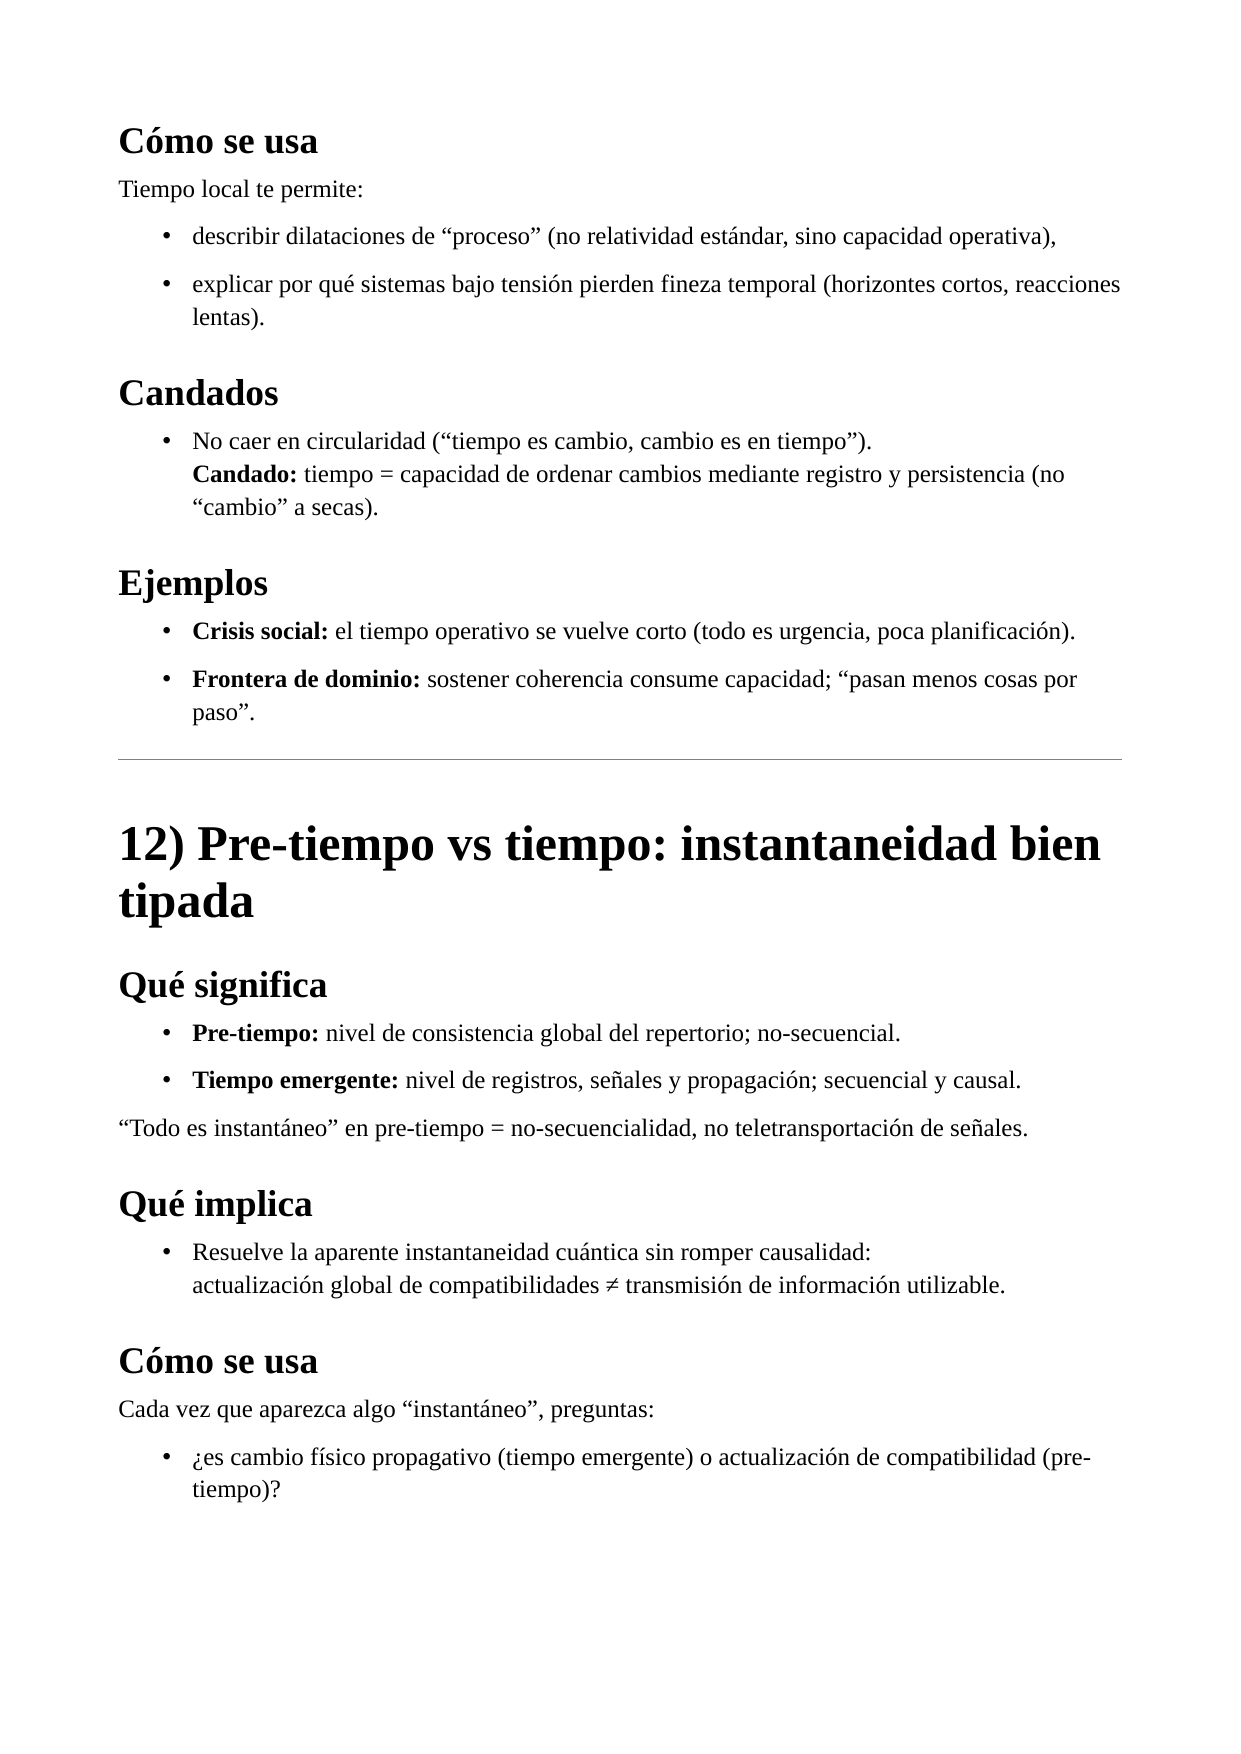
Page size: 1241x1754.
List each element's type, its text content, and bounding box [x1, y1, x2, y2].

subtitle Ejemplos [118, 561, 1122, 604]
text “Todo es instantáneo” en pre-tiempo = no-secuencialidad, no teletransportación de señales. [118, 1113, 1122, 1142]
subtitle Qué implica [118, 1181, 1122, 1224]
subtitle Candados [118, 370, 1122, 413]
list describir dilataciones de “proceso” (no relatividad estándar, sino capacidad operativa), [162, 221, 1122, 250]
list Tiempo emergente: nivel de registros, señales y propagación; secuencial y causal. [162, 1065, 1122, 1094]
list Crisis social: el tiempo operativo se vuelve corto (todo es urgencia, poca planificación). [162, 616, 1122, 645]
text Tiempo local te permite: [118, 174, 1122, 202]
list ¿es cambio físico propagativo (tiempo emergente) o actualización de compatibilidad (pre-tiempo)? [162, 1442, 1122, 1503]
subtitle 12) Pre-tiempo vs tiempo: instantaneidad bien tipada [118, 814, 1122, 929]
list explicar por qué sistemas bajo tensión pierden fineza temporal (horizontes cortos, reacciones lentas). [162, 269, 1122, 331]
subtitle Qué significa [118, 962, 1122, 1005]
subtitle Cómo se usa [118, 118, 1122, 161]
subtitle Cómo se usa [118, 1338, 1122, 1381]
list Resuelve la aparente instantaneidad cuántica sin romper causalidad: actualización global de compatibilidades ≠ transmisión de información utilizable. [162, 1237, 1122, 1299]
list Frontera de dominio: sostener coherencia consume capacidad; “pasan menos cosas por paso”. [162, 664, 1122, 726]
text Cada vez que aparezca algo “instantáneo”, preguntas: [118, 1394, 1122, 1423]
list Pre-tiempo: nivel de consistencia global del repertorio; no-secuencial. [162, 1018, 1122, 1046]
list No caer en circularidad (“tiempo es cambio, cambio es en tiempo”). Candado: tiempo = capacidad de ordenar cambios mediante registro y persistencia (no “cambio” a secas). [162, 426, 1122, 521]
